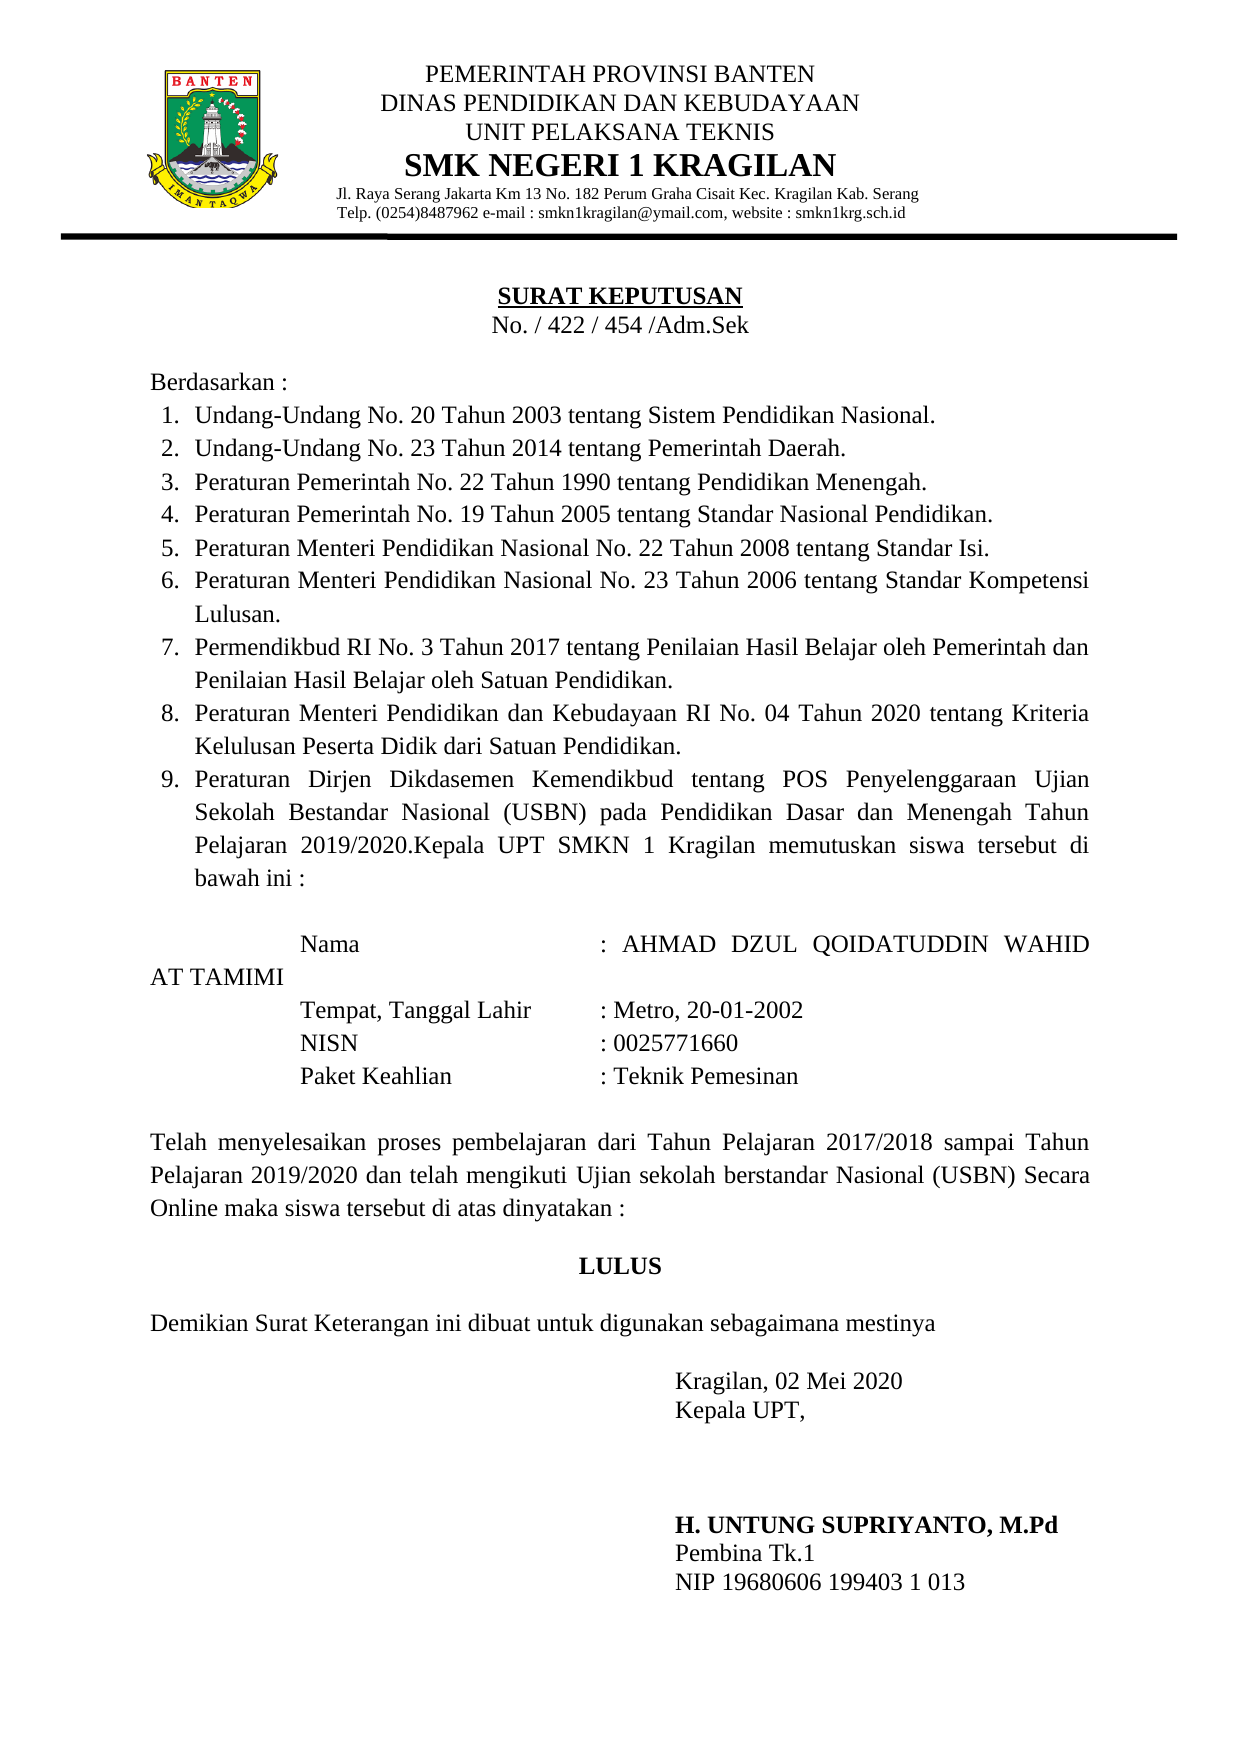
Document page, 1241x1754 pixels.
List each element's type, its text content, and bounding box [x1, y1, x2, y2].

text Demikian Surat Keterangan ini dibuat untuk digunakan sebagaimana mestinya [150, 1308, 1090, 1337]
text No. / 422 / 454 /Adm.Sek [150, 310, 1090, 339]
text H. UNTUNG SUPRIYANTO, M.Pd [150, 1510, 1090, 1538]
text SURAT KEPUTUSAN [150, 281, 1090, 310]
list Peraturan Pemerintah No. 22 Tahun 1990 tentang Pendidikan Menengah. [179, 467, 1090, 495]
list Peraturan Menteri Pendidikan Nasional No. 22 Tahun 2008 tentang Standar Isi. [179, 533, 1090, 561]
text Telah menyelesaikan proses pembelajaran dari Tahun Pelajaran 2017/2018 sampai Tahun Pelajaran 2019/2020 dan telah mengikuti Ujian sekolah berstandar Nasional (USBN) Secara Online maka siswa tersebut di atas dinyatakan : [150, 1127, 1090, 1222]
text NISN : 0025771660 [150, 1028, 1090, 1057]
text NIP 19680606 199403 1 013 [150, 1567, 1090, 1596]
list Permendikbud RI No. 3 Tahun 2017 tentang Penilaian Hasil Belajar oleh Pemerintah dan Penilaian Hasil Belajar oleh Satuan Pendidikan. [179, 632, 1090, 693]
text Paket Keahlian : Teknik Pemesinan [150, 1061, 1090, 1090]
list Peraturan Dirjen Dikdasemen Kemendikbud tentang POS Penyelenggaraan Ujian Sekolah Bestandar Nasional (USBN) pada Pendidikan Dasar dan Menengah Tahun Pelajaran 2019/2020.Kepala UPT SMKN 1 Kragilan memutuskan siswa tersebut di bawah ini : [179, 764, 1090, 892]
text Nama : AHMAD DZUL QOIDATUDDIN WAHID AT TAMIMI [150, 929, 1090, 991]
list Peraturan Menteri Pendidikan Nasional No. 23 Tahun 2006 tentang Standar Kompetensi Lulusan. [179, 566, 1090, 627]
text Pembina Tk.1 [150, 1538, 1090, 1567]
list Undang-Undang No. 23 Tahun 2014 tentang Pemerintah Daerah. [179, 433, 1090, 462]
picture [146, 70, 279, 208]
text Berdasarkan : [150, 367, 1090, 396]
text LULUS [150, 1251, 1090, 1280]
list Peraturan Pemerintah No. 19 Tahun 2005 tentang Standar Nasional Pendidikan. [179, 499, 1090, 528]
text Tempat, Tanggal Lahir : Metro, 20-01-2002 [150, 995, 1090, 1024]
text Kepala UPT, [150, 1395, 1090, 1423]
list Peraturan Menteri Pendidikan dan Kebudayaan RI No. 04 Tahun 2020 tentang Kriteria Kelulusan Peserta Didik dari Satuan Pendidikan. [179, 698, 1090, 759]
list Undang-Undang No. 20 Tahun 2003 tentang Sistem Pendidikan Nasional. [179, 401, 1090, 429]
text Kragilan, 02 Mei 2020 [150, 1366, 1090, 1395]
